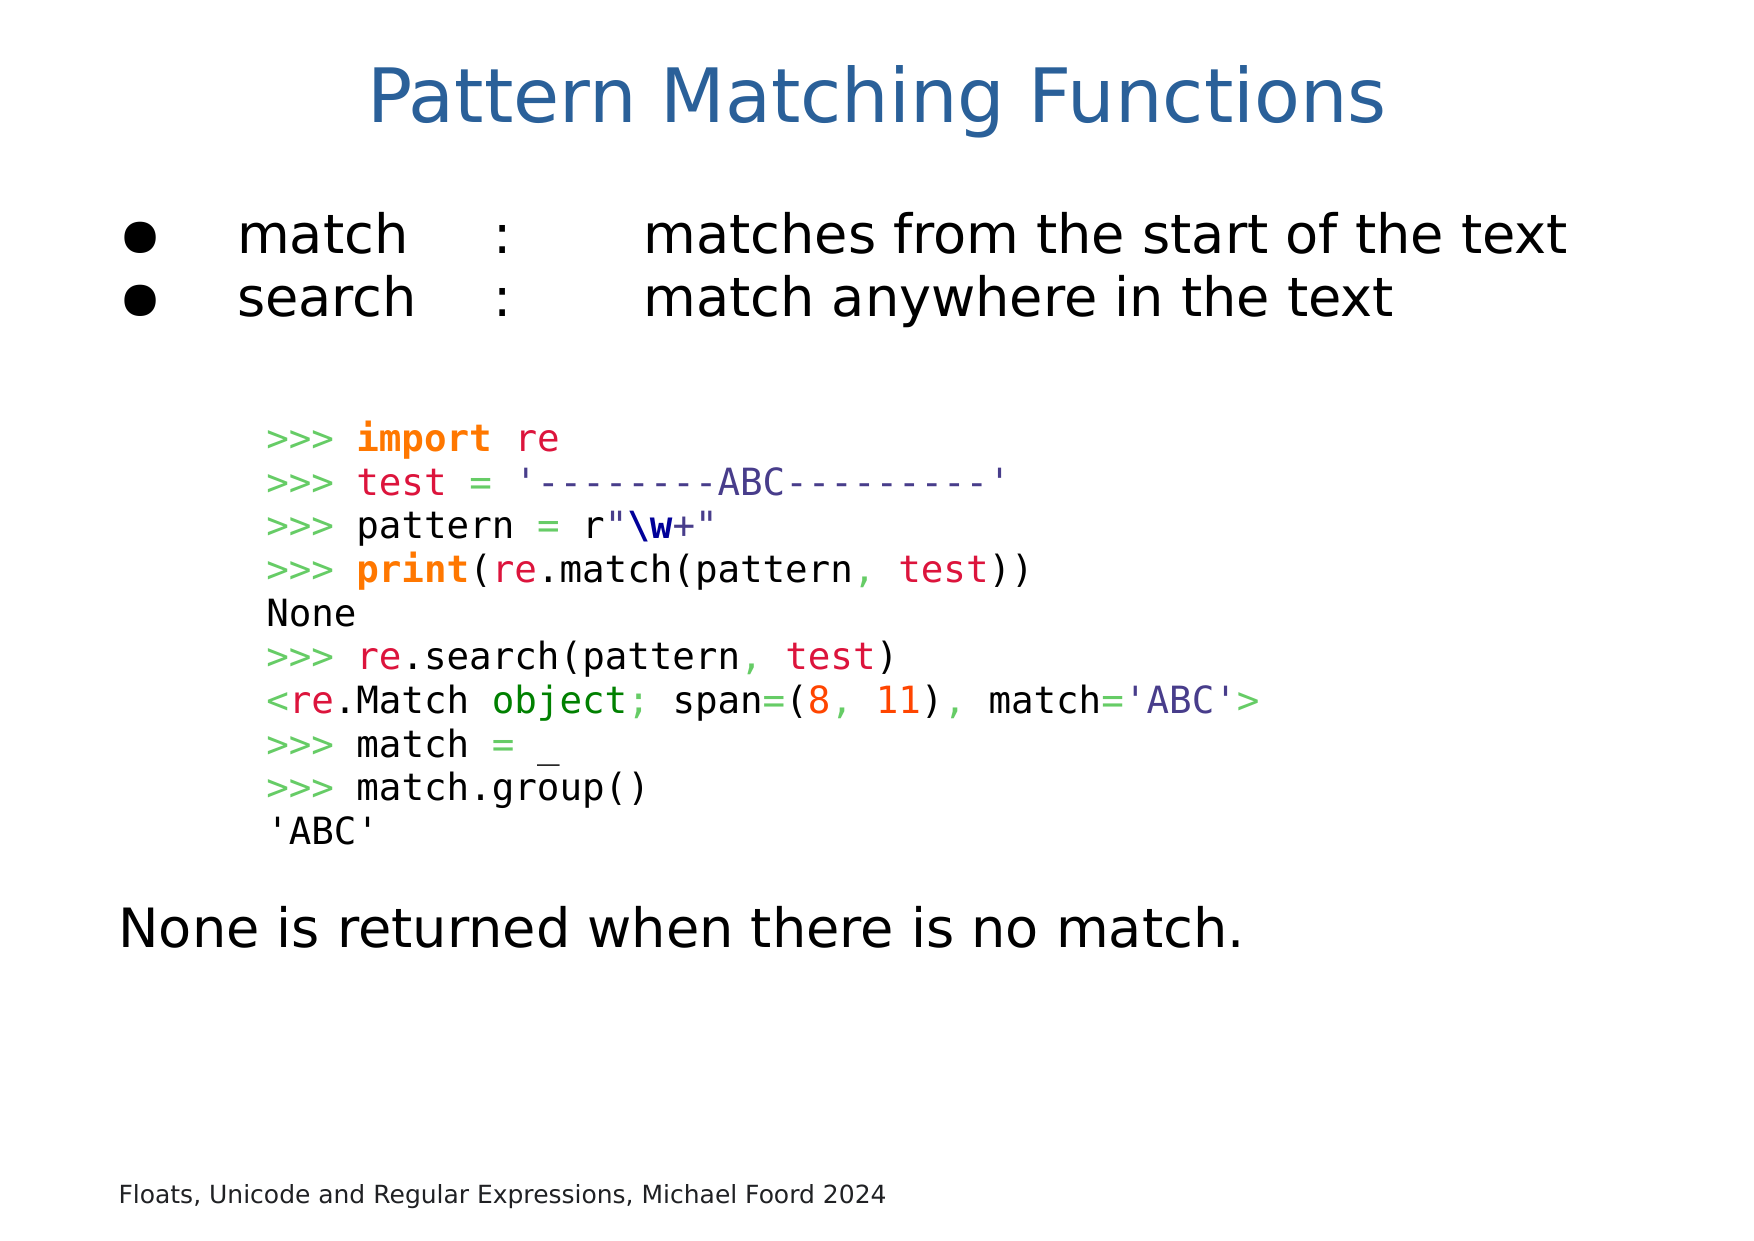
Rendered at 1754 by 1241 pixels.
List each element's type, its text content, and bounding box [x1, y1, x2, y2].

text >>> match.group() [266, 766, 1636, 809]
text >>> pattern = r"\w+" [266, 504, 1636, 548]
text >>> test = '--------ABC---------' [266, 460, 1636, 504]
text None [266, 591, 1636, 635]
text 'ABC' [266, 809, 1636, 853]
list search : match anywhere in the text [118, 266, 1636, 329]
text <re.Match object; span=(8, 11), match='ABC'> [266, 679, 1636, 722]
text >>> re.search(pattern, test) [266, 635, 1636, 679]
text >>> match = _ [266, 722, 1636, 766]
text >>> import re [266, 417, 1636, 460]
text >>> print(re.match(pattern, test)) [266, 548, 1636, 591]
text Pattern Matching Functions [118, 53, 1636, 140]
list match : matches from the start of the text [118, 203, 1636, 266]
text None is returned when there is no match. [118, 897, 1636, 960]
